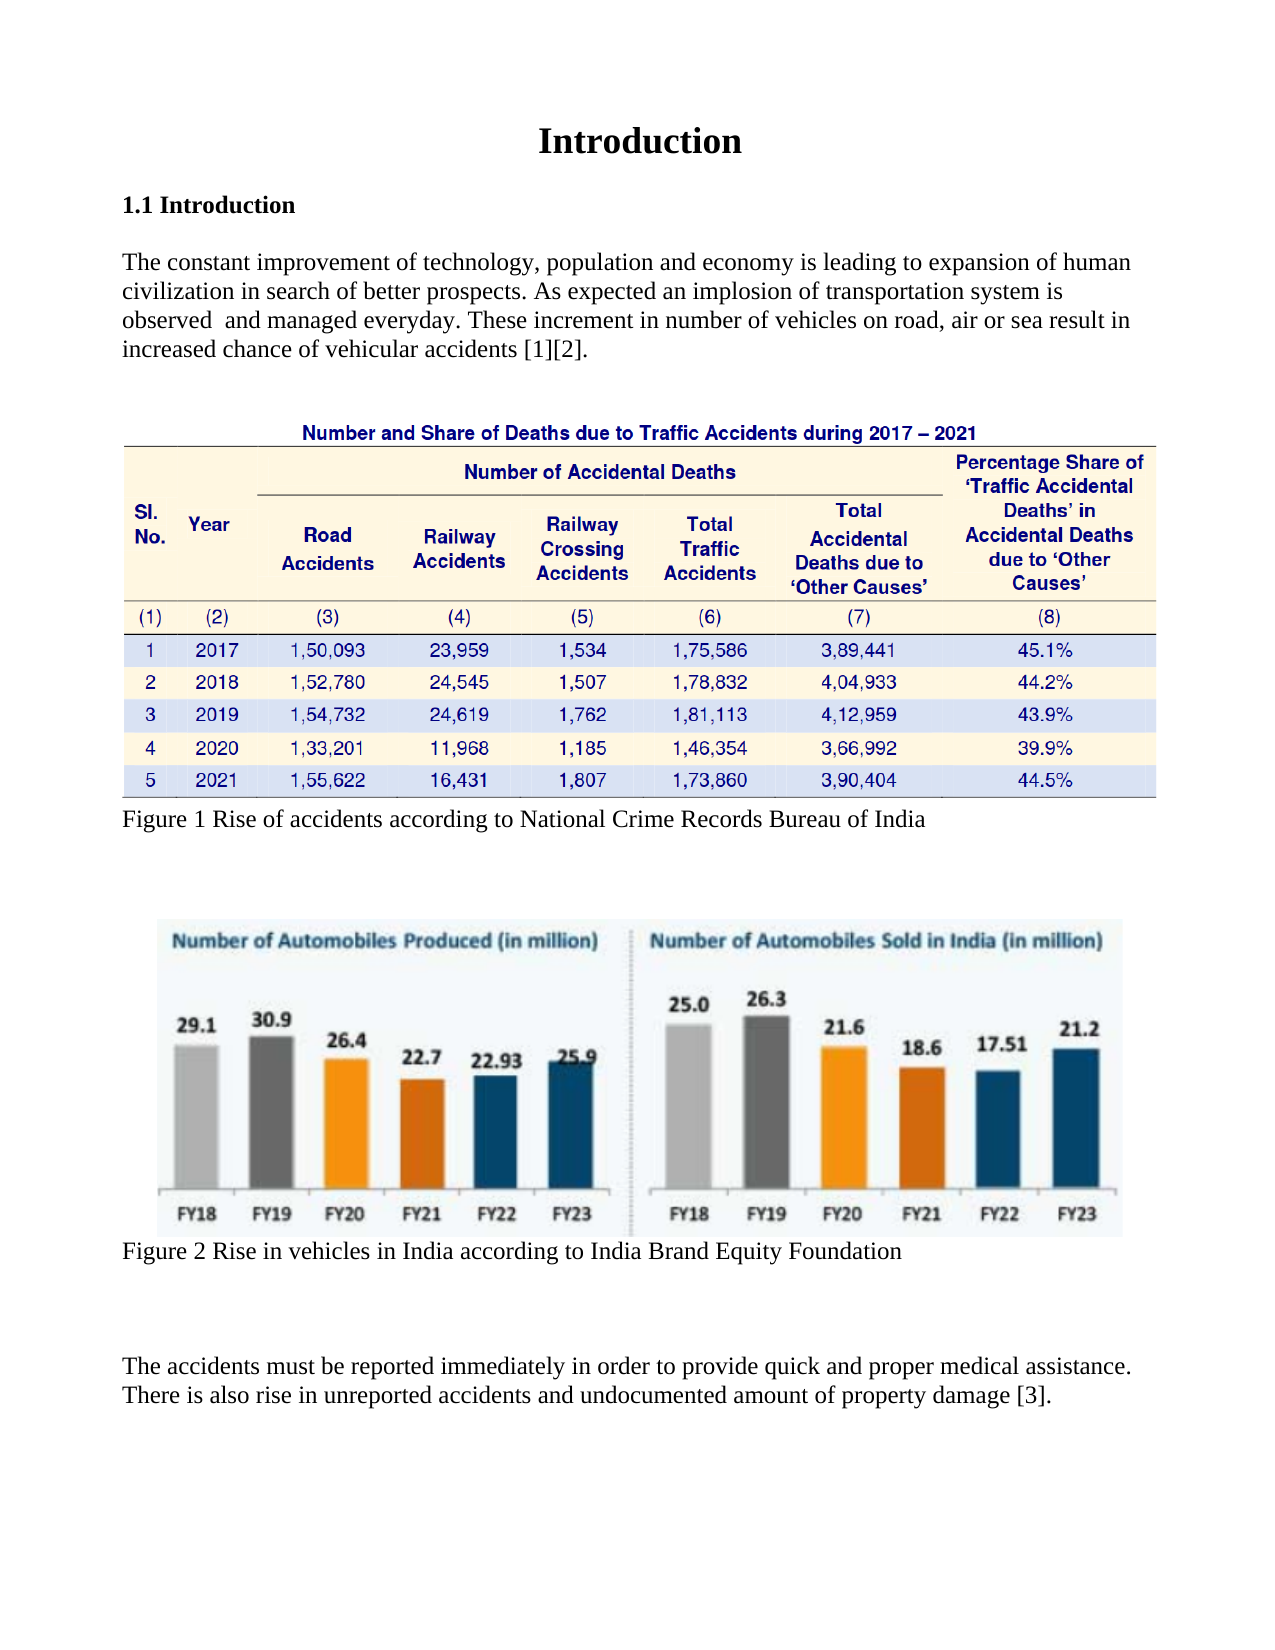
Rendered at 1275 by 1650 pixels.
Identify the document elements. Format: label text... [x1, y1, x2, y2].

text Figure 2 Rise in vehicles in India according to India Brand Equity Foundation [122, 919, 1158, 1265]
text 1.1 Introduction [122, 190, 1158, 219]
text Figure 1 Rise of accidents according to National Crime Records Bureau of India [122, 805, 1158, 833]
subtitle Introduction [122, 118, 1158, 161]
text The accidents must be reported immediately in order to provide quick and proper medical assistance. There is also rise in unreported accidents and undocumented amount of property damage [3]. [122, 1351, 1158, 1409]
text The constant improvement of technology, population and economy is leading to expansion of human civilization in search of better prospects. As expected an implosion of transportation system is observed and managed everyday. These increment in number of vehicles on road, air or sea result in increased chance of vehicular accidents [1][2]. [122, 247, 1158, 362]
picture [121, 420, 1158, 805]
picture [157, 919, 1123, 1237]
